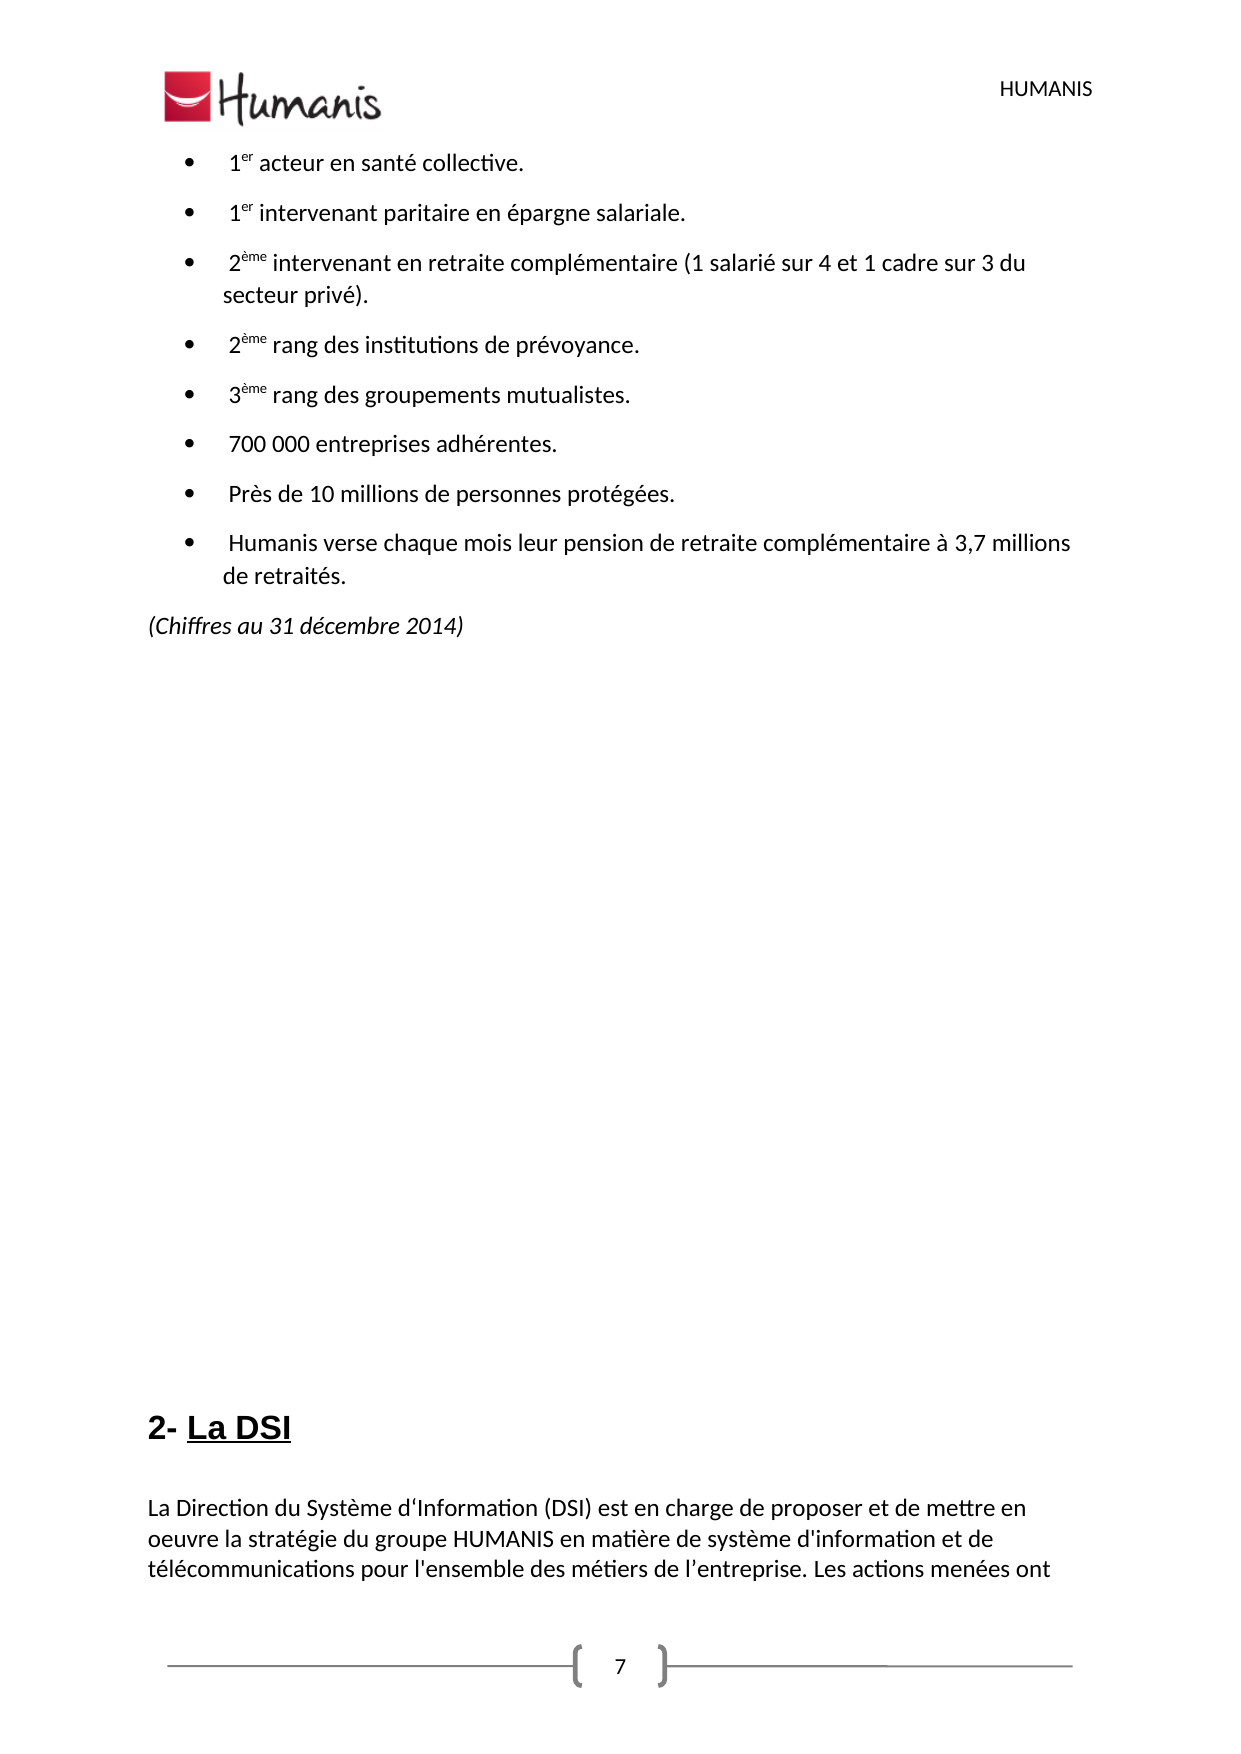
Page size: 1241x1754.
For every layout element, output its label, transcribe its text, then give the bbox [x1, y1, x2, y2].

list 2ème rang des institutions de prévoyance. [185, 329, 1093, 360]
text (Chiffres au 31 décembre 2014) [148, 610, 1093, 641]
list Humanis verse chaque mois leur pension de retraite complémentaire à 3,7 millions de retraités. [185, 528, 1093, 591]
list 1er acteur en santé collective. [185, 148, 1093, 178]
list 700 000 entreprises adhérentes. [185, 428, 1093, 459]
list Près de 10 millions de personnes protégées. [185, 478, 1093, 508]
subtitle 2- La DSI [148, 1408, 1093, 1446]
text La Direction du Système d‘Information (DSI) est en charge de proposer et de mettre en oeuvre la stratégie du groupe HUMANIS en matière de système d'information et de télécommunications pour l'ensemble des métiers de l’entreprise. Les actions menées ont [148, 1492, 1093, 1584]
list 1er intervenant paritaire en épargne salariale. [185, 197, 1093, 228]
picture [163, 71, 386, 130]
list 2ème intervenant en retraite complémentaire (1 salarié sur 4 et 1 cadre sur 3 du secteur privé). [185, 247, 1093, 310]
list 3ème rang des groupements mutualistes. [185, 379, 1093, 409]
